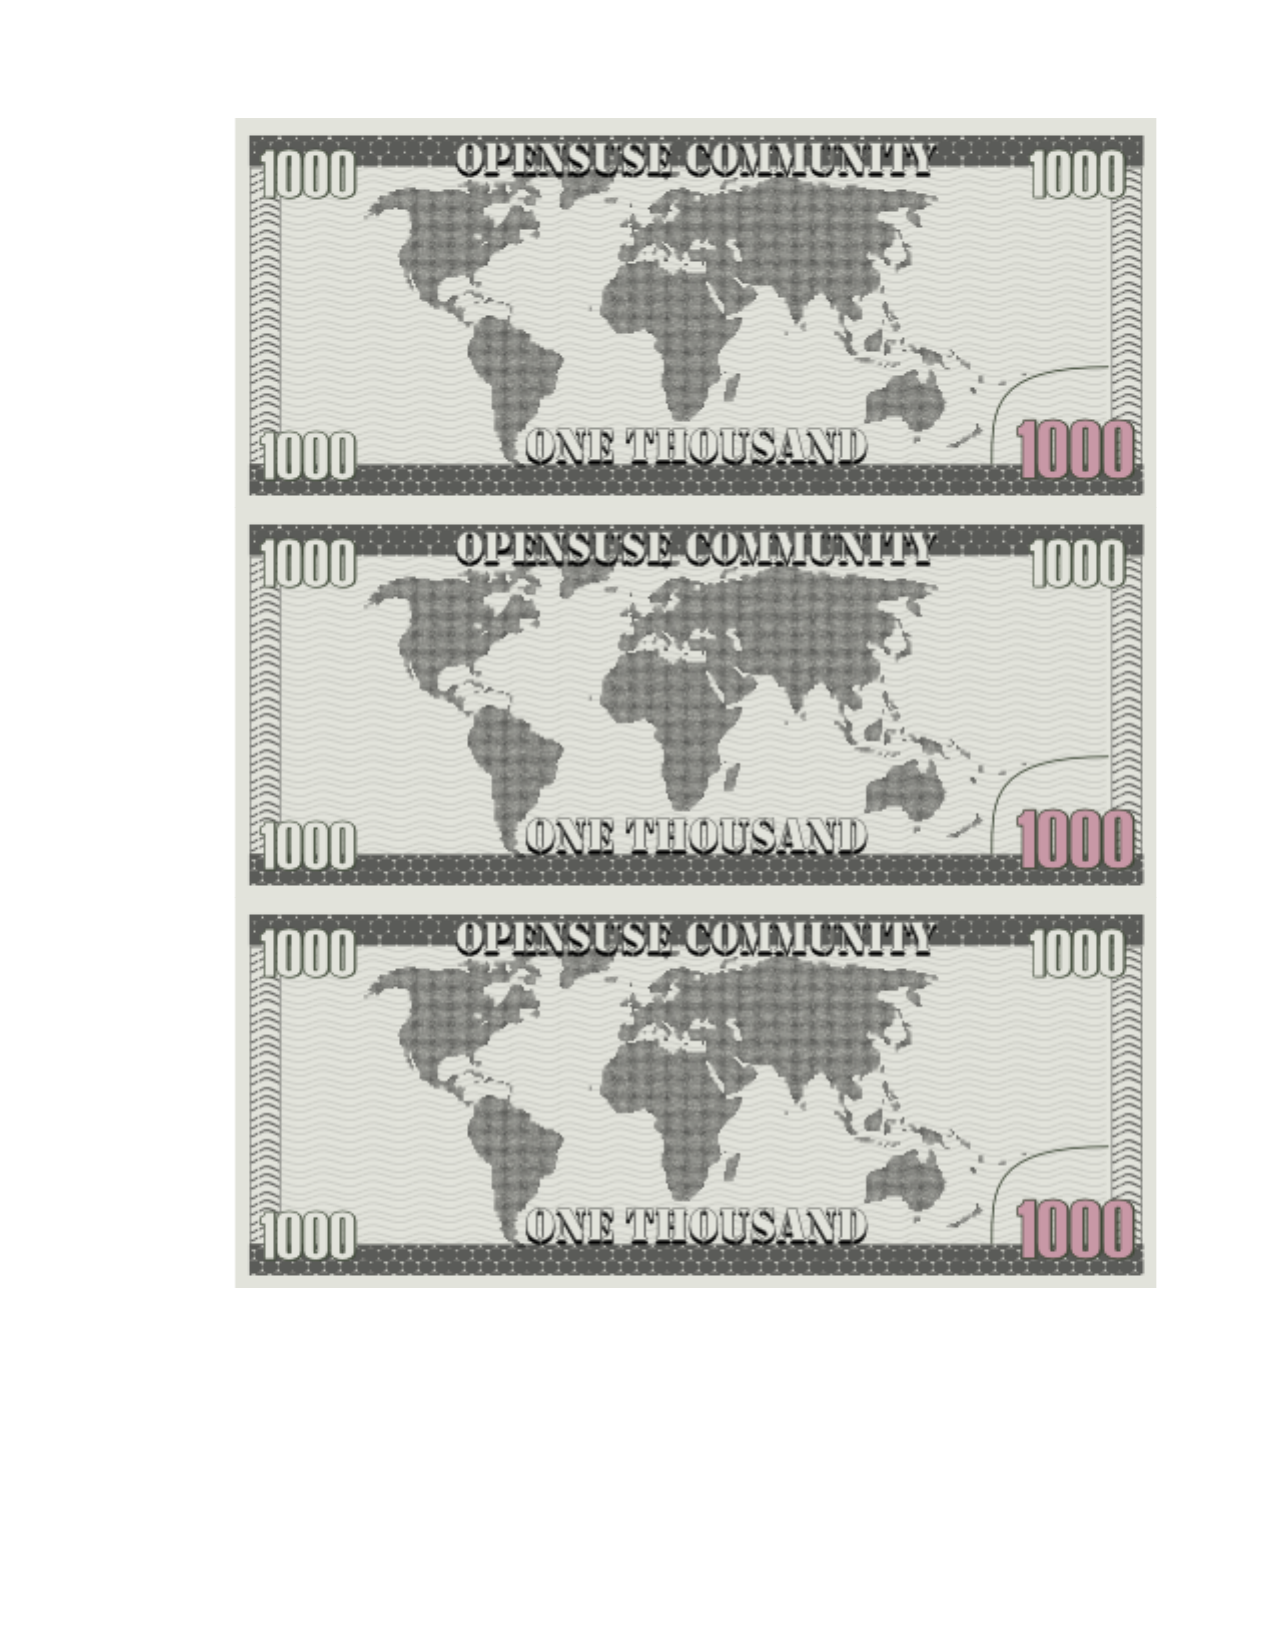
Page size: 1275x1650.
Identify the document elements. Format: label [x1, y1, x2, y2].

picture [234, 118, 1157, 1288]
